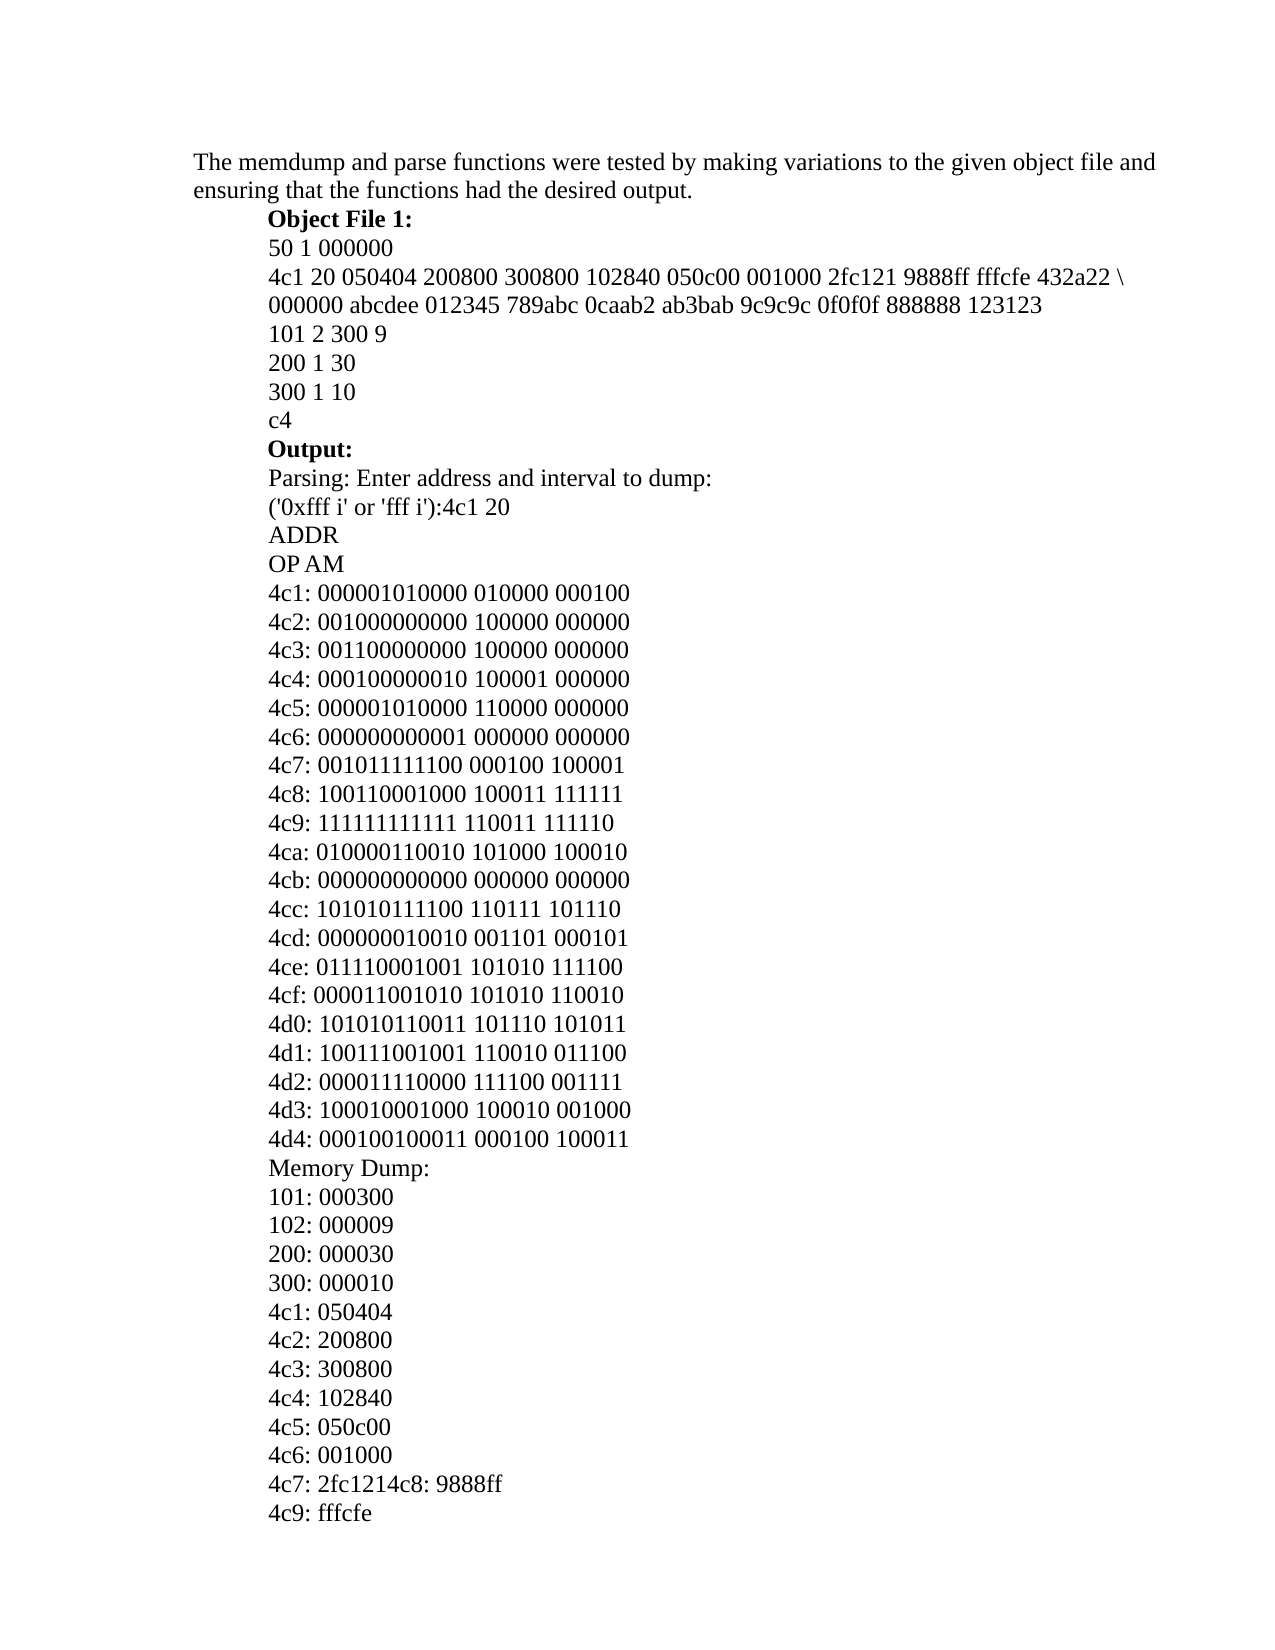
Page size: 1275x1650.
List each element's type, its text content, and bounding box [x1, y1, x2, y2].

text Output: [193, 434, 1157, 463]
text 4c7: 001011111100 000100 100001 [268, 751, 1157, 779]
text 4c4: 102840 [268, 1383, 1157, 1412]
text 4c7: 2fc1214c8: 9888ff [268, 1469, 1157, 1498]
text 4cc: 101010111100 110111 101110 [268, 894, 1157, 923]
text 50 1 000000 [268, 233, 1157, 262]
text 4d2: 000011110000 111100 001111 [268, 1067, 1157, 1096]
text 4cf: 000011001010 101010 110010 [268, 981, 1157, 1009]
text 4d0: 101010110011 101110 101011 [268, 1009, 1157, 1038]
text Parsing: Enter address and interval to dump: [268, 463, 1157, 492]
text 4c2: 200800 [268, 1326, 1157, 1354]
text 4cd: 000000010010 001101 000101 [268, 923, 1157, 952]
text c4 [268, 406, 1157, 434]
text 200 1 30 [268, 348, 1157, 377]
text 4c5: 000001010000 110000 000000 [268, 693, 1157, 722]
text 4c6: 001000 [268, 1441, 1157, 1469]
text 4c3: 300800 [268, 1354, 1157, 1383]
text 4d3: 100010001000 100010 001000 [268, 1096, 1157, 1124]
text ADDR [268, 521, 1157, 549]
text 4c1: 050404 [268, 1297, 1157, 1326]
text 101: 000300 [268, 1182, 1157, 1211]
text 4c8: 100110001000 100011 111111 [268, 779, 1157, 808]
text 4c1: 000001010000 010000 000100 [268, 578, 1157, 607]
text 4d4: 000100100011 000100 100011 [268, 1124, 1157, 1153]
text 300 1 10 [268, 377, 1157, 406]
text 200: 000030 [268, 1239, 1157, 1268]
text 4c9: 111111111111 110011 111110 [268, 808, 1157, 837]
text 102: 000009 [268, 1211, 1157, 1239]
text 4c4: 000100000010 100001 000000 [268, 664, 1157, 693]
text 4c2: 001000000000 100000 000000 [268, 607, 1157, 636]
text OP AM [268, 549, 1157, 578]
text 4c6: 000000000001 000000 000000 [268, 722, 1157, 751]
text 4d1: 100111001001 110010 011100 [268, 1038, 1157, 1067]
text Memory Dump: [268, 1153, 1157, 1182]
text 101 2 300 9 [268, 319, 1157, 348]
text The memdump and parse functions were tested by making variations to the given object file and ensuring that the functions had the desired output. [193, 147, 1157, 204]
text 4c1 20 050404 200800 300800 102840 050c00 001000 2fc121 9888ff fffcfe 432a22 \ 000000 abcdee 012345 789abc 0caab2 ab3bab 9c9c9c 0f0f0f 888888 123123 [268, 262, 1157, 319]
text ('0xfff i' or 'fff i'):4c1 20 [268, 492, 1157, 521]
text 4ce: 011110001001 101010 111100 [268, 952, 1157, 981]
text 300: 000010 [268, 1268, 1157, 1297]
text Object File 1: [193, 204, 1157, 233]
text 4cb: 000000000000 000000 000000 [268, 866, 1157, 894]
text 4c3: 001100000000 100000 000000 [268, 636, 1157, 664]
text 4c9: fffcfe [268, 1498, 1157, 1527]
text 4c5: 050c00 [268, 1412, 1157, 1441]
text 4ca: 010000110010 101000 100010 [268, 837, 1157, 866]
